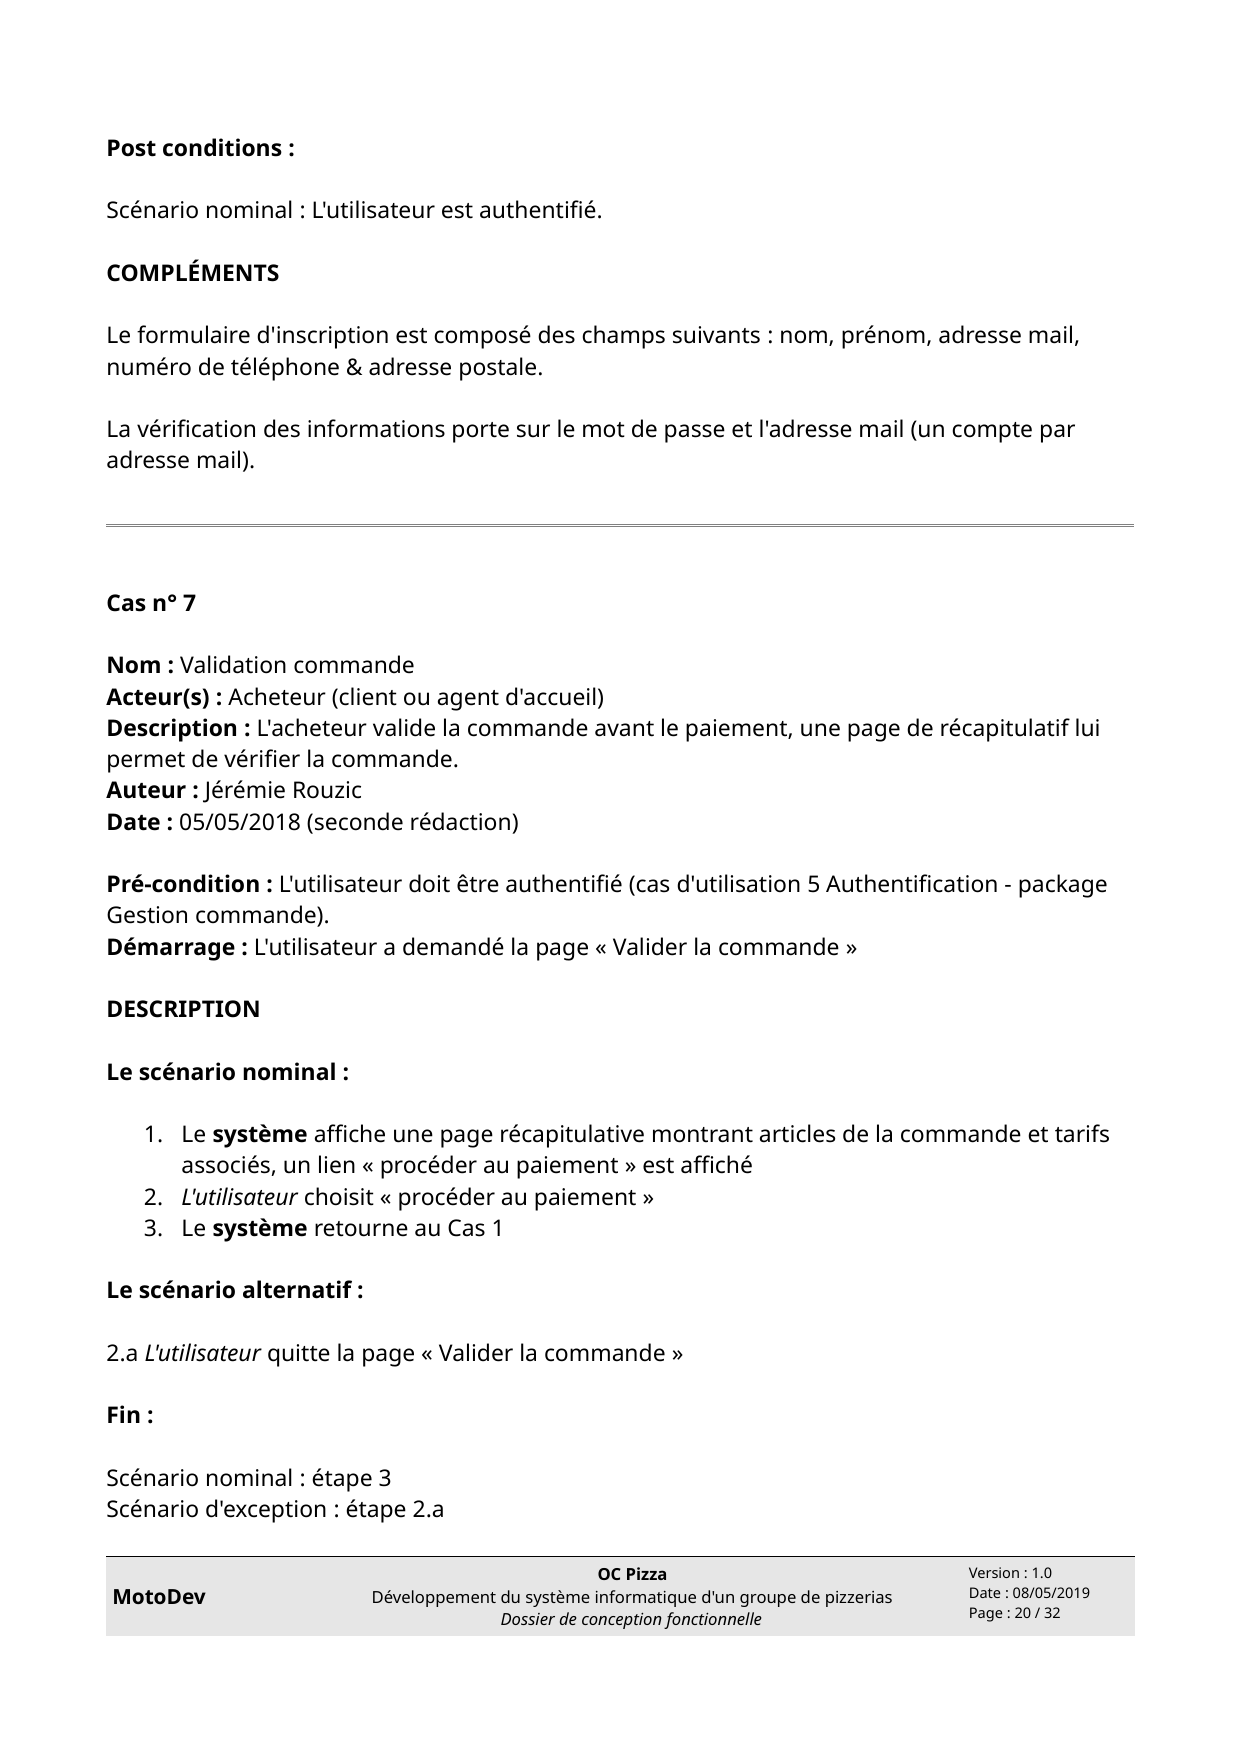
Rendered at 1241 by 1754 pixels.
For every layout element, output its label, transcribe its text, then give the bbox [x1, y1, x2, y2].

text Post conditions : [106, 132, 1134, 163]
text Auteur : Jérémie Rouzic [106, 774, 1134, 806]
text DESCRIPTION [106, 993, 1134, 1024]
text Acteur(s) : Acheteur (client ou agent d'accueil) [106, 681, 1134, 712]
text Le scénario alternatif : [106, 1274, 1134, 1306]
text Scénario nominal : étape 3 [106, 1462, 1134, 1493]
text Description : L'acheteur valide la commande avant le paiement, une page de récapitulatif lui permet de vérifier la commande. [106, 712, 1134, 774]
text Cas n° 7 [106, 587, 1134, 618]
text Fin : [106, 1399, 1134, 1431]
text Date : 05/05/2018 (seconde rédaction) [106, 806, 1134, 837]
text 2.a L'utilisateur quitte la page « Valider la commande » [106, 1337, 1134, 1368]
text Nom : Validation commande [106, 649, 1134, 681]
text COMPLÉMENTS [106, 257, 1134, 288]
text Scénario d'exception : étape 2.a [106, 1493, 1134, 1524]
list L'utilisateur choisit « procéder au paiement » [144, 1181, 1134, 1212]
text Le scénario nominal : [106, 1056, 1134, 1087]
list Le système affiche une page récapitulative montrant articles de la commande et tarifs associés, un lien « procéder au paiement » est affiché [144, 1118, 1134, 1181]
text Le formulaire d'inscription est composé des champs suivants : nom, prénom, adresse mail, numéro de téléphone & adresse postale. [106, 319, 1134, 382]
text Démarrage : L'utilisateur a demandé la page « Valider la commande » [106, 931, 1134, 962]
text Scénario nominal : L'utilisateur est authentifié. [106, 194, 1134, 225]
list Le système retourne au Cas 1 [144, 1212, 1134, 1243]
text La vérification des informations porte sur le mot de passe et l'adresse mail (un compte par adresse mail). [106, 413, 1134, 475]
text Pré-condition : L'utilisateur doit être authentifié (cas d'utilisation 5 Authentification - package Gestion commande). [106, 868, 1134, 931]
